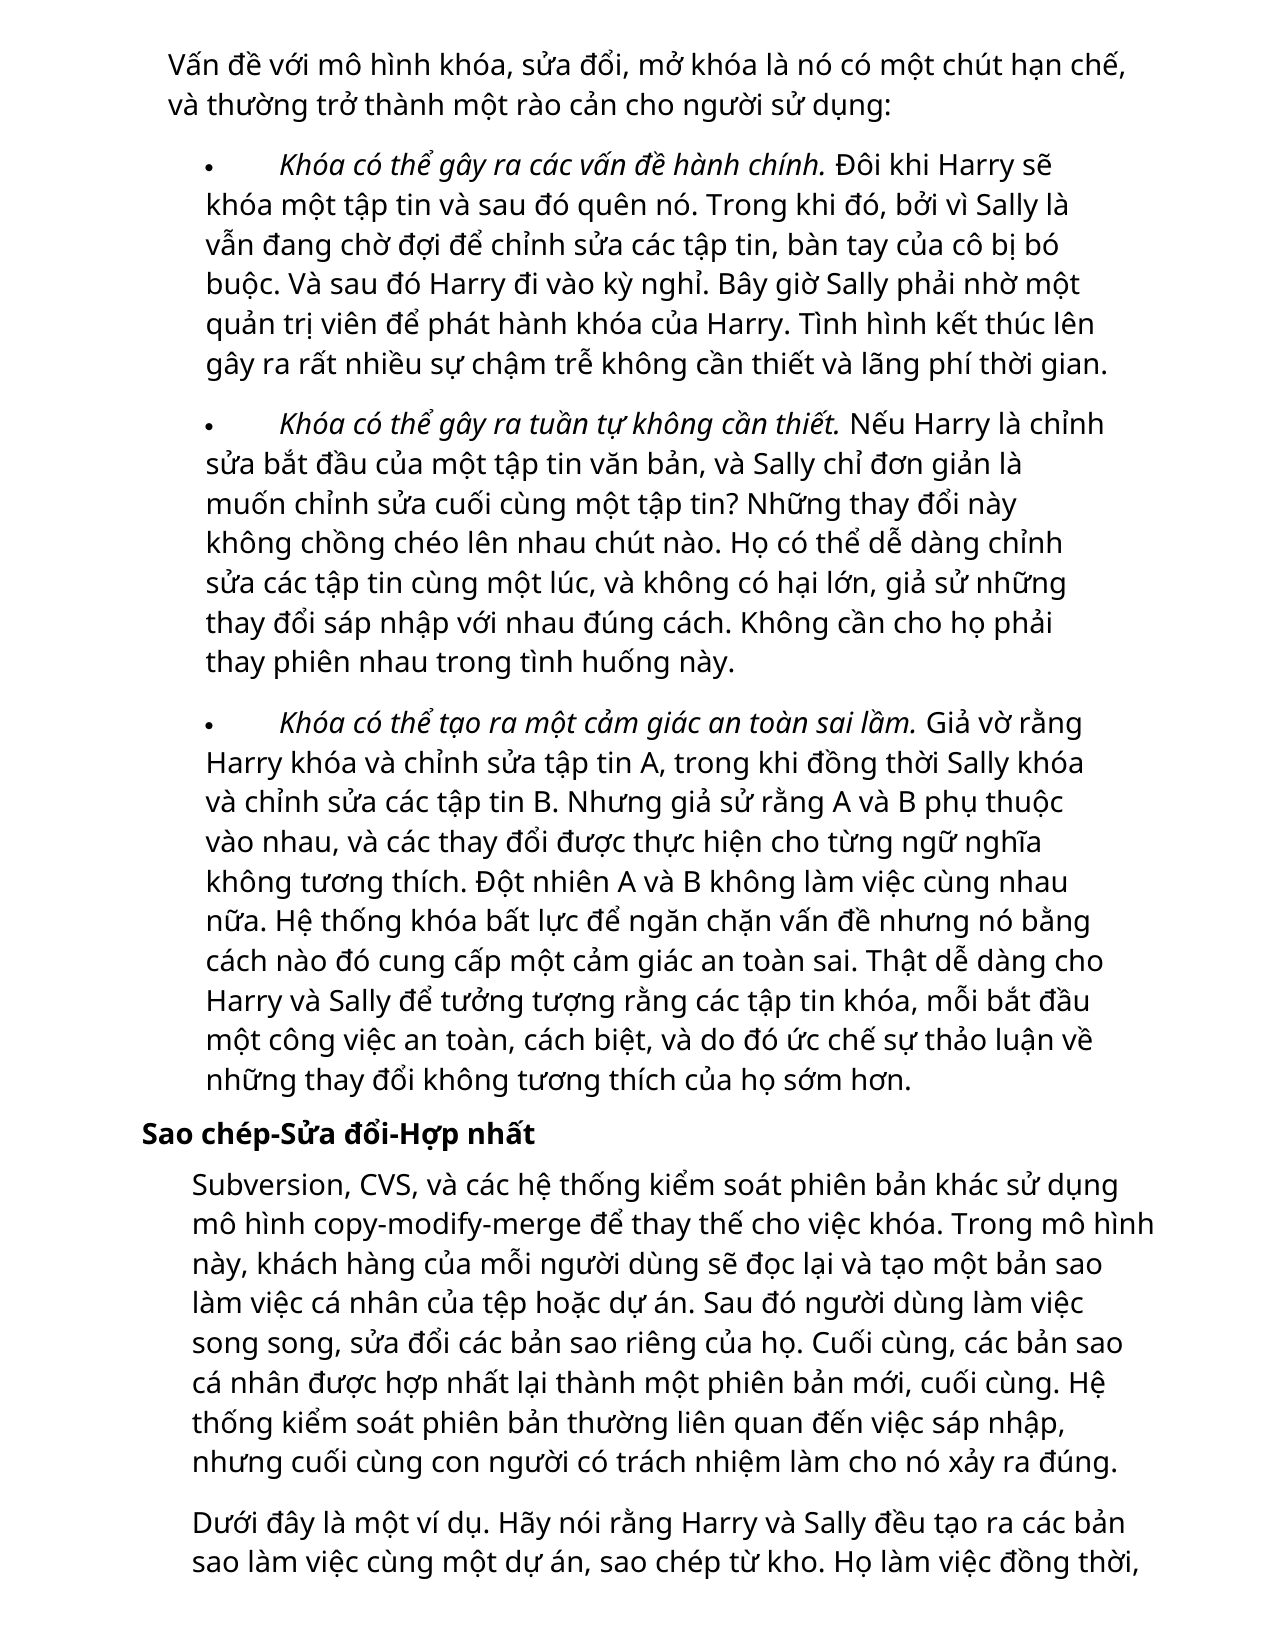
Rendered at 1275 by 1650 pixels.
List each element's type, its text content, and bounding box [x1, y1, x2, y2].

text Dưới đây là một ví dụ. Hãy nói rằng Harry và Sally đều tạo ra các bản sao làm việc cùng một dự án, sao chép từ kho. Họ làm việc đồng thời, [192, 1502, 1157, 1581]
text Vấn đề với mô hình khóa, sửa đổi, mở khóa là nó có một chút hạn chế, và thường trở thành một rào cản cho người sử dụng: [168, 44, 1157, 124]
list Khóa có thể tạo ra một cảm giác an toàn sai lầm. Giả vờ rằng Harry khóa và chỉnh sửa tập tin A, trong khi đồng thời Sally khóa và chỉnh sửa các tập tin B. Nhưng giả sử rằng A và B phụ thuộc vào nhau, và các thay đổi được thực hiện cho từng ngữ nghĩa không tương thích. Đột nhiên A và B không làm việc cùng nhau nữa. Hệ thống khóa bất lực để ngăn chặn vấn đề nhưng nó bằng cách nào đó cung cấp một cảm giác an toàn sai. Thật dễ dàng cho Harry và Sally để tưởng tượng rằng các tập tin khóa, mỗi bắt đầu một công việc an toàn, cách biệt, và do đó ức chế sự thảo luận về những thay đổi không tương thích của họ sớm hơn. [205, 702, 1110, 1099]
subtitle Sao chép-Sửa đổi-Hợp nhất [142, 1114, 1157, 1153]
list Khóa có thể gây ra các vấn đề hành chính. Đôi khi Harry sẽ khóa một tập tin và sau đó quên nó. Trong khi đó, bởi vì Sally là vẫn đang chờ đợi để chỉnh sửa các tập tin, bàn tay của cô bị bó buộc. Và sau đó Harry đi vào kỳ nghỉ. Bây giờ Sally phải nhờ một quản trị viên để phát hành khóa của Harry. Tình hình kết thúc lên gây ra rất nhiều sự chậm trễ không cần thiết và lãng phí thời gian. [205, 144, 1110, 383]
list Khóa có thể gây ra tuần tự không cần thiết. Nếu Harry là chỉnh sửa bắt đầu của một tập tin văn bản, và Sally chỉ đơn giản là muốn chỉnh sửa cuối cùng một tập tin? Những thay đổi này không chồng chéo lên nhau chút nào. Họ có thể dễ dàng chỉnh sửa các tập tin cùng một lúc, và không có hại lớn, giả sử những thay đổi sáp nhập với nhau đúng cách. Không cần cho họ phải thay phiên nhau trong tình huống này. [205, 403, 1110, 681]
text Subversion, CVS, và các hệ thống kiểm soát phiên bản khác sử dụng mô hình copy-modify-merge để thay thế cho việc khóa. Trong mô hình này, khách hàng của mỗi người dùng sẽ đọc lại và tạo một bản sao làm việc cá nhân của tệp hoặc dự án. Sau đó người dùng làm việc song song, sửa đổi các bản sao riêng của họ. Cuối cùng, các bản sao cá nhân được hợp nhất lại thành một phiên bản mới, cuối cùng. Hệ thống kiểm soát phiên bản thường liên quan đến việc sáp nhập, nhưng cuối cùng con người có trách nhiệm làm cho nó xảy ra đúng. [192, 1164, 1157, 1481]
